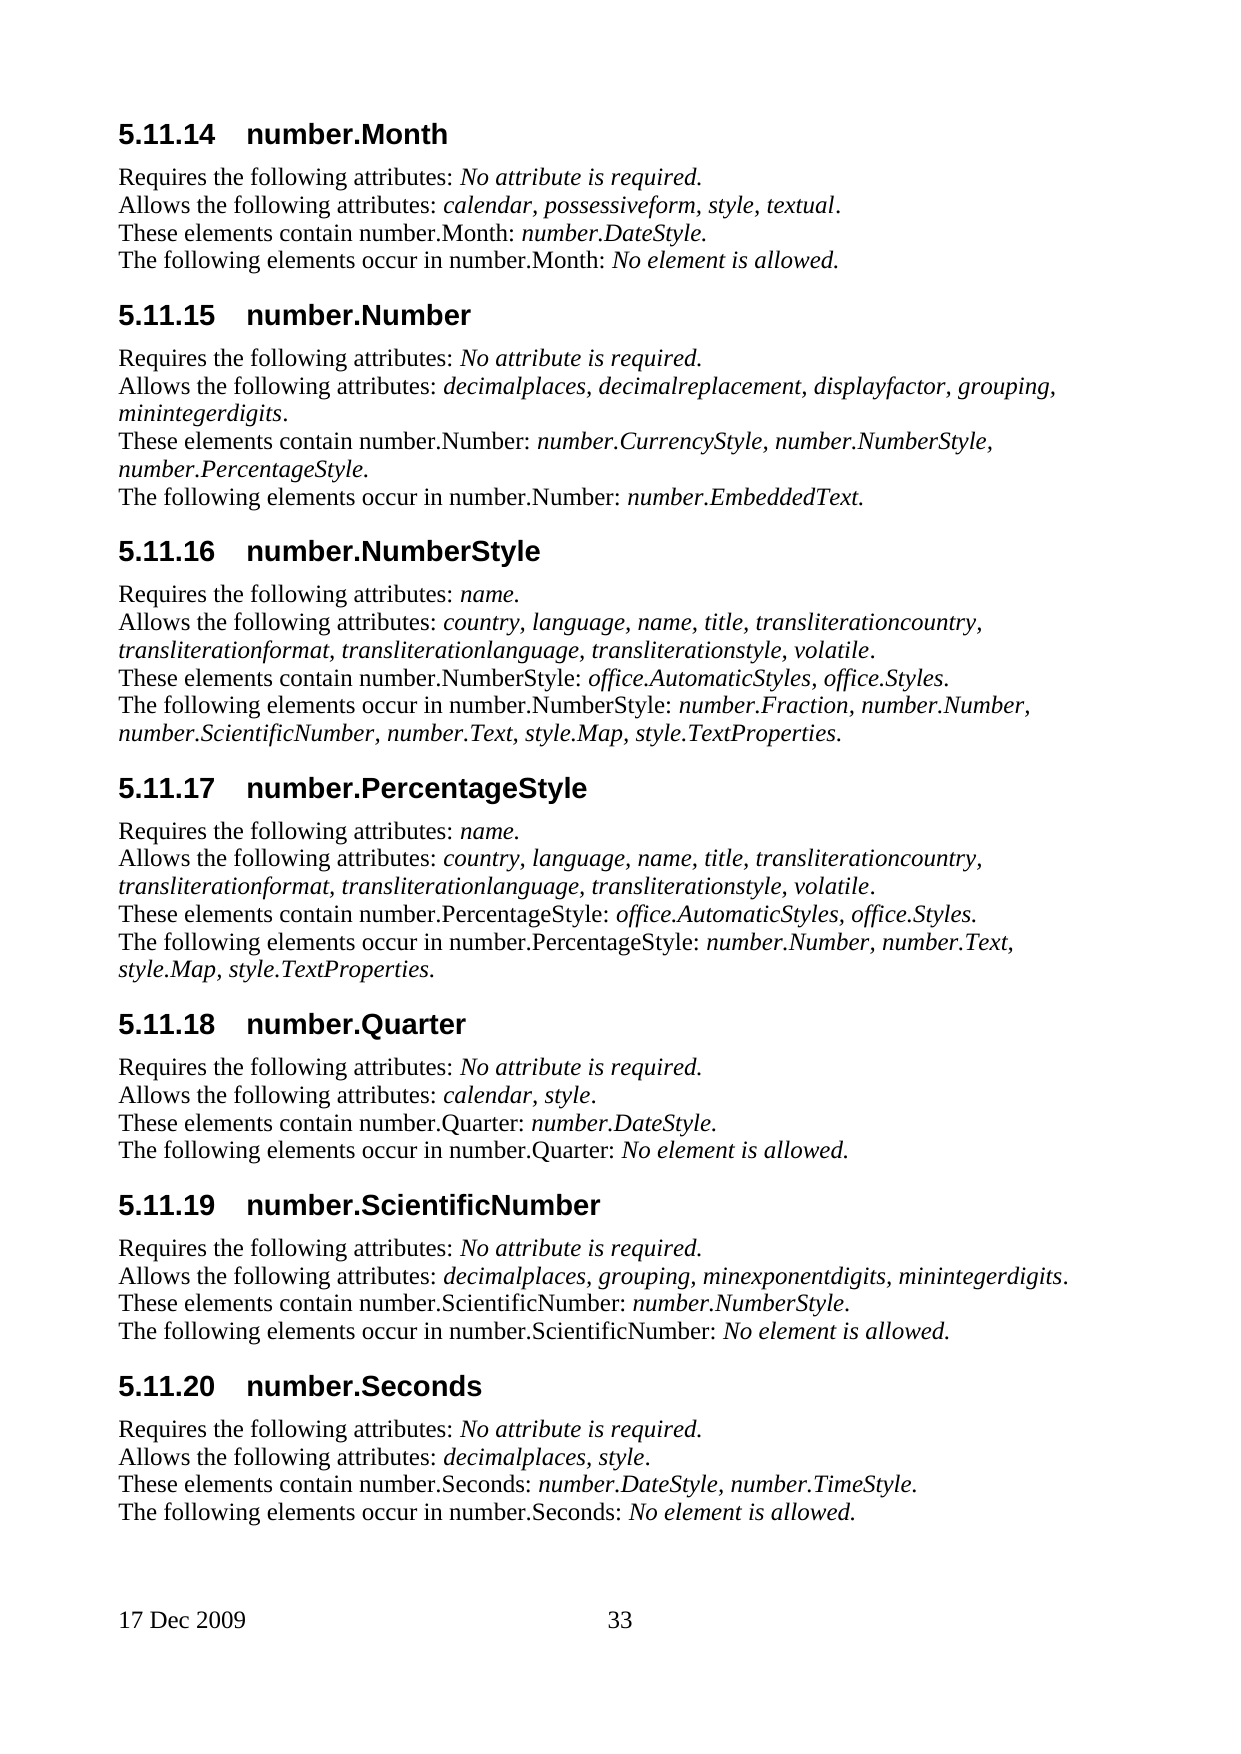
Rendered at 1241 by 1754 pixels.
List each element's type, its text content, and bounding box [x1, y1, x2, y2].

text Allows the following attributes: decimalplaces, grouping, minexponentdigits, minintegerdigits. [118, 1262, 1122, 1289]
text The following elements occur in number.PercentageStyle: number.Number, number.Text, style.Map, style.TextProperties. [118, 928, 1122, 983]
text The following elements occur in number.Number: number.EmbeddedText. [118, 483, 1122, 510]
text These elements contain number.Quarter: number.DateStyle. [118, 1109, 1122, 1136]
text The following elements occur in number.Seconds: No element is allowed. [118, 1498, 1122, 1526]
text These elements contain number.PercentageStyle: office.AutomaticStyles, office.Styles. [118, 900, 1122, 928]
text Allows the following attributes: calendar, style. [118, 1081, 1122, 1109]
text Allows the following attributes: decimalplaces, style. [118, 1443, 1122, 1471]
text The following elements occur in number.Month: No element is allowed. [118, 246, 1122, 274]
text Allows the following attributes: country, language, name, title, transliterationcountry, transliterationformat, transliterationlanguage, transliterationstyle, volatile. [118, 844, 1122, 900]
subtitle number.Seconds [118, 1370, 1122, 1403]
text Allows the following attributes: decimalplaces, decimalreplacement, displayfactor, grouping, minintegerdigits. [118, 372, 1122, 427]
text Requires the following attributes: name. [118, 817, 1122, 844]
text These elements contain number.Month: number.DateStyle. [118, 219, 1122, 246]
text These elements contain number.Number: number.CurrencyStyle, number.NumberStyle, number.PercentageStyle. [118, 427, 1122, 483]
subtitle number.ScientificNumber [118, 1189, 1122, 1222]
subtitle number.Month [118, 118, 1122, 151]
text These elements contain number.NumberStyle: office.AutomaticStyles, office.Styles. [118, 664, 1122, 691]
text The following elements occur in number.ScientificNumber: No element is allowed. [118, 1317, 1122, 1345]
text Requires the following attributes: No attribute is required. [118, 344, 1122, 372]
text Requires the following attributes: No attribute is required. [118, 163, 1122, 191]
text Allows the following attributes: calendar, possessiveform, style, textual. [118, 191, 1122, 219]
text The following elements occur in number.NumberStyle: number.Fraction, number.Number, number.ScientificNumber, number.Text, style.Map, style.TextProperties. [118, 691, 1122, 747]
text These elements contain number.ScientificNumber: number.NumberStyle. [118, 1289, 1122, 1317]
subtitle number.Number [118, 299, 1122, 332]
text Requires the following attributes: name. [118, 581, 1122, 608]
text Allows the following attributes: country, language, name, title, transliterationcountry, transliterationformat, transliterationlanguage, transliterationstyle, volatile. [118, 608, 1122, 664]
text Requires the following attributes: No attribute is required. [118, 1415, 1122, 1443]
subtitle number.PercentageStyle [118, 772, 1122, 804]
subtitle number.NumberStyle [118, 535, 1122, 568]
text Requires the following attributes: No attribute is required. [118, 1234, 1122, 1262]
text Requires the following attributes: No attribute is required. [118, 1053, 1122, 1081]
text These elements contain number.Seconds: number.DateStyle, number.TimeStyle. [118, 1471, 1122, 1498]
text The following elements occur in number.Quarter: No element is allowed. [118, 1136, 1122, 1164]
subtitle number.Quarter [118, 1008, 1122, 1041]
